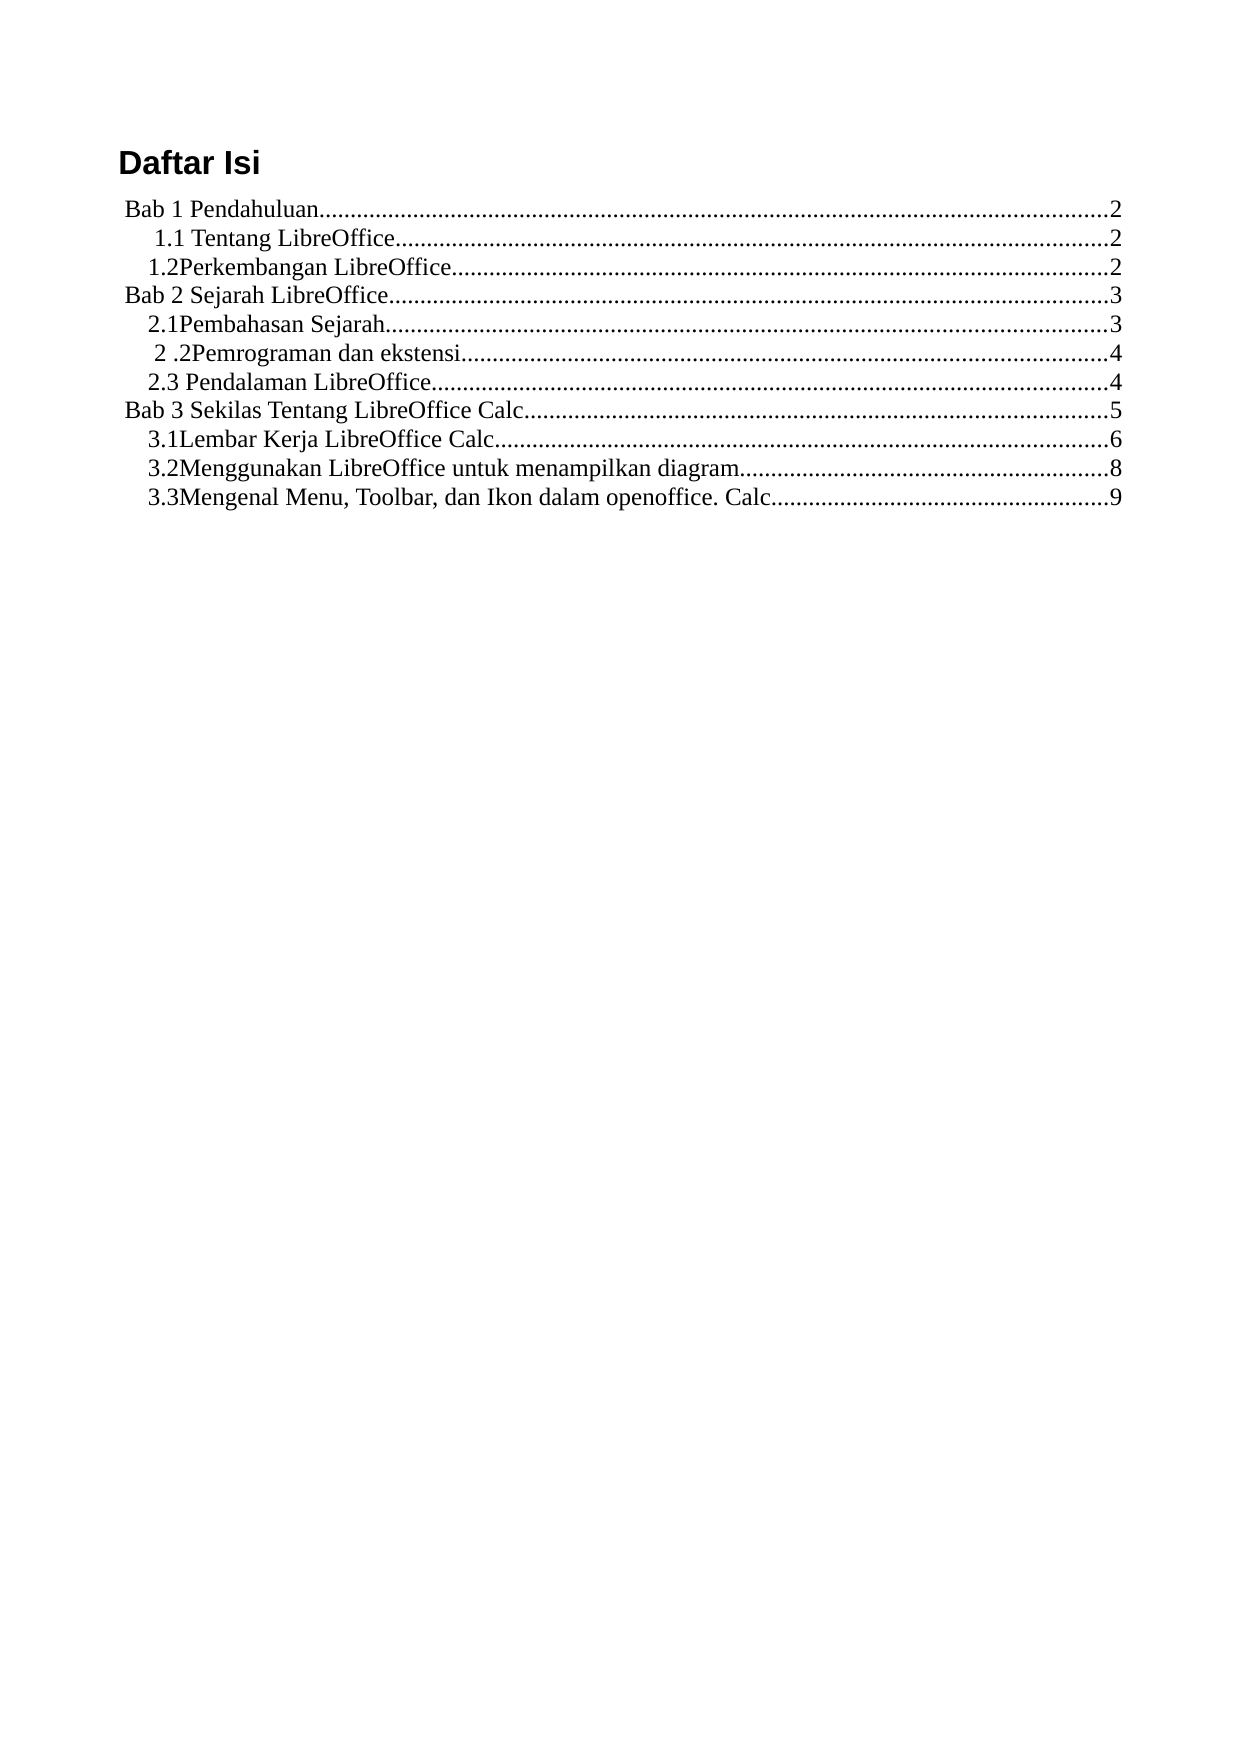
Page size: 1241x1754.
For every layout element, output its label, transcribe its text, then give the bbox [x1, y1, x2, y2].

text 1.1 Tentang LibreOffice 2 [148, 223, 1122, 252]
text Bab 3 Sekilas Tentang LibreOffice Calc 5 [118, 395, 1122, 424]
text 2 .2Pemrograman dan ekstensi 4 [148, 338, 1122, 367]
text 3.1Lembar Kerja LibreOffice Calc. 6 [148, 424, 1122, 453]
text 2.3 Pendalaman LibreOffice 4 [148, 367, 1122, 395]
text 3.2Menggunakan LibreOffice untuk menampilkan diagram 8 [148, 453, 1122, 482]
text 2.1⁠⁠⁠Pembahasan Sejarah 3 [148, 309, 1122, 338]
text 3.3Mengenal Menu, Toolbar, dan Ikon dalam openoffice. Calc 9 [148, 482, 1122, 510]
subtitle Daftar Isi [118, 143, 1122, 182]
text Bab 2 Sejarah LibreOffice 3 [118, 280, 1122, 309]
text Bab 1 Pendahuluan 2 [118, 194, 1122, 223]
text 1.2Perkembangan LibreOffice 2 [148, 252, 1122, 280]
